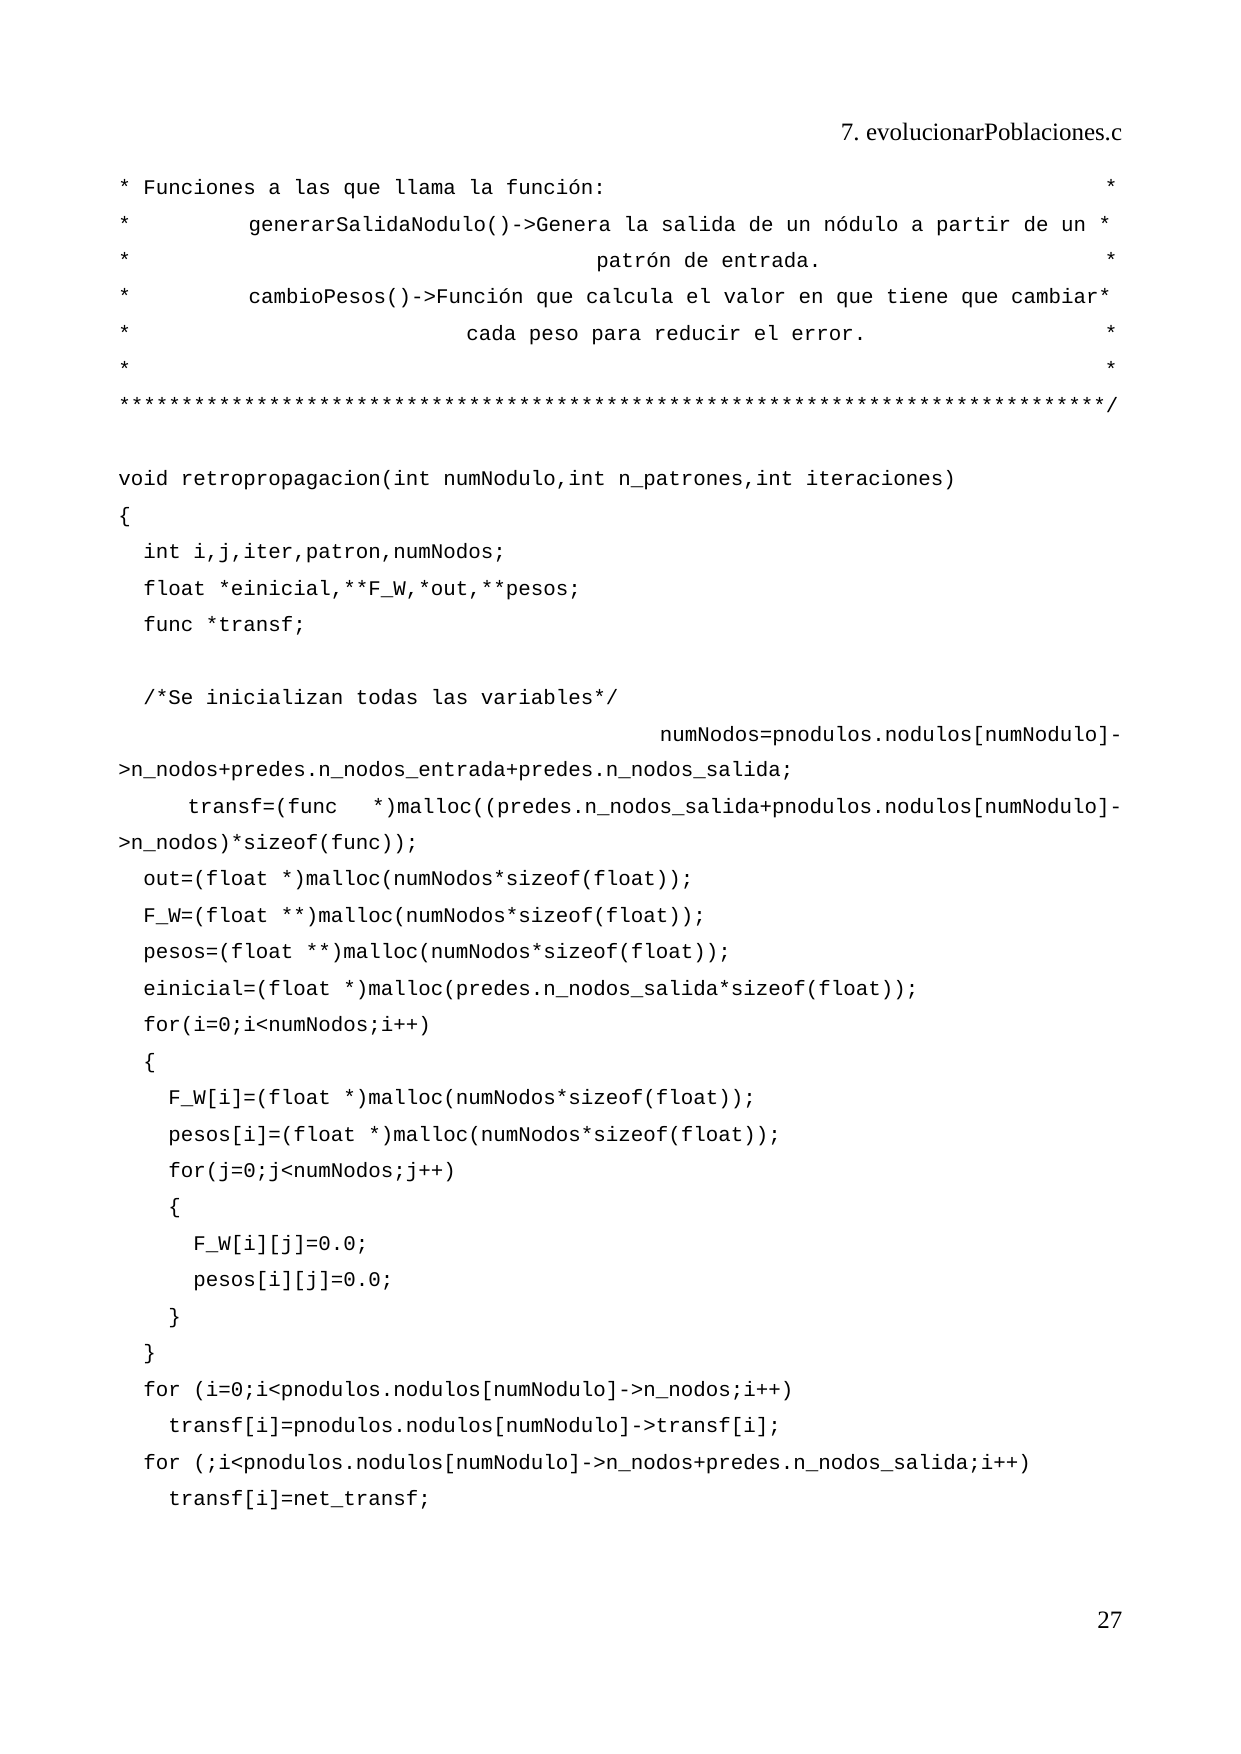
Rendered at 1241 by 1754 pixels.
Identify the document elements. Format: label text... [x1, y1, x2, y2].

text F_W[i]=(float *)malloc(numNodos*sizeof(float)); [118, 1087, 1122, 1111]
text transf[i]=net_transf; [118, 1488, 1122, 1512]
text { [118, 1051, 1122, 1074]
text } [118, 1306, 1122, 1330]
text * * [118, 359, 1122, 383]
text pesos=(float **)malloc(numNodos*sizeof(float)); [118, 941, 1122, 965]
text for (;i<pnodulos.nodulos[numNodulo]->n_nodos+predes.n_nodos_salida;i++) [118, 1452, 1122, 1476]
text * cada peso para reducir el error. * [118, 323, 1122, 347]
text * generarSalidaNodulo()->Genera la salida de un nódulo a partir de un * [118, 213, 1122, 237]
text void retropropagacion(int numNodulo,int n_patrones,int iteraciones) [118, 468, 1122, 492]
text * patrón de entrada. * [118, 250, 1122, 274]
text func *transf; [118, 614, 1122, 638]
text for(i=0;i<numNodos;i++) [118, 1014, 1122, 1038]
text } [118, 1342, 1122, 1366]
text *******************************************************************************/ [118, 395, 1122, 419]
text /*Se inicializan todas las variables*/ [118, 687, 1122, 711]
text transf=(func *)malloc((predes.n_nodos_salida+pnodulos.nodulos[numNodulo]->n_nodos)*sizeof(func)); [118, 796, 1122, 856]
text pesos[i]=(float *)malloc(numNodos*sizeof(float)); [118, 1123, 1122, 1147]
text einicial=(float *)malloc(predes.n_nodos_salida*sizeof(float)); [118, 978, 1122, 1002]
text out=(float *)malloc(numNodos*sizeof(float)); [118, 868, 1122, 892]
text int i,j,iter,patron,numNodos; [118, 541, 1122, 565]
text F_W=(float **)malloc(numNodos*sizeof(float)); [118, 905, 1122, 929]
text * Funciones a las que llama la función: * [118, 177, 1122, 201]
text F_W[i][j]=0.0; [118, 1233, 1122, 1257]
text { [118, 1196, 1122, 1220]
text for (i=0;i<pnodulos.nodulos[numNodulo]->n_nodos;i++) [118, 1379, 1122, 1403]
text for(j=0;j<numNodos;j++) [118, 1160, 1122, 1184]
text numNodos=pnodulos.nodulos[numNodulo]->n_nodos+predes.n_nodos_entrada+predes.n_nodos_salida; [118, 723, 1122, 783]
text { [118, 505, 1122, 529]
text * cambioPesos()->Función que calcula el valor en que tiene que cambiar* [118, 286, 1122, 310]
text float *einicial,**F_W,*out,**pesos; [118, 578, 1122, 602]
text pesos[i][j]=0.0; [118, 1269, 1122, 1293]
text transf[i]=pnodulos.nodulos[numNodulo]->transf[i]; [118, 1415, 1122, 1439]
